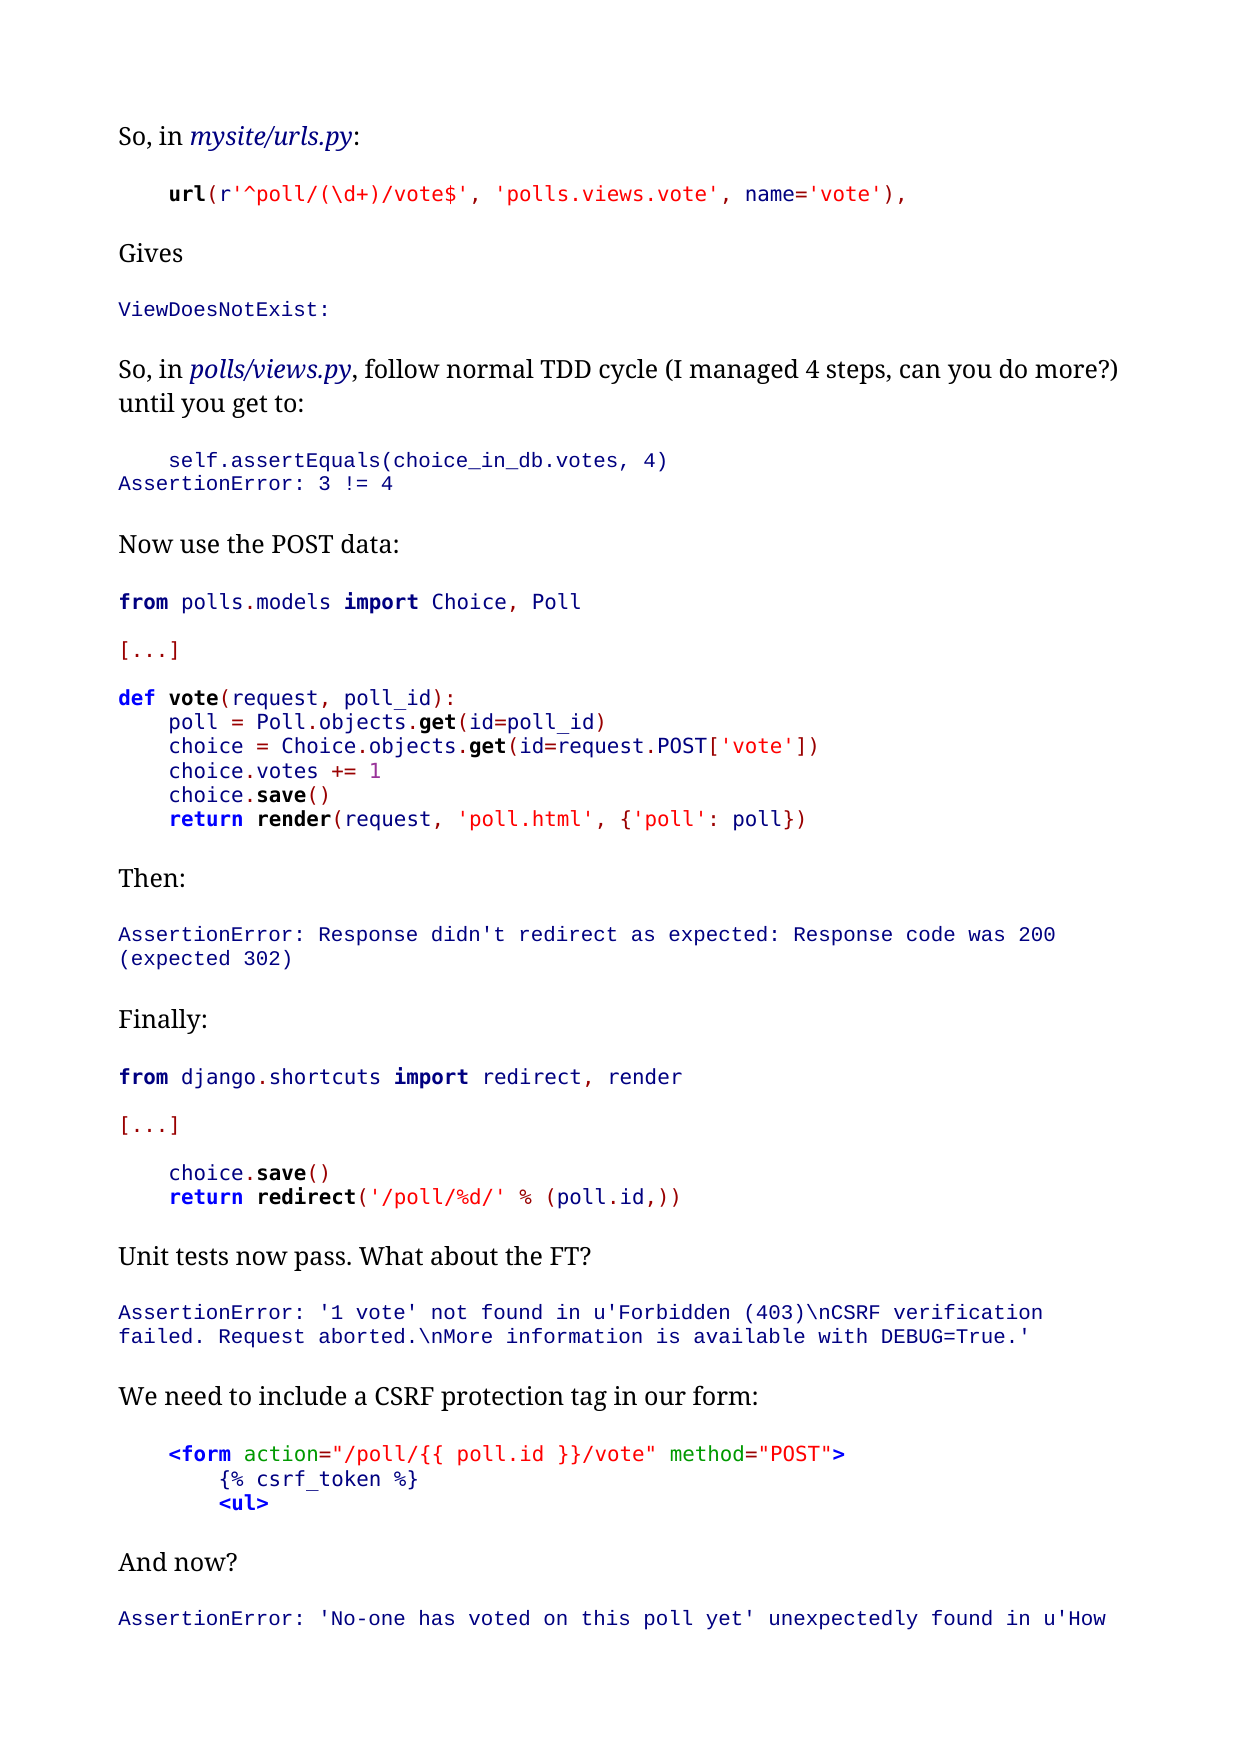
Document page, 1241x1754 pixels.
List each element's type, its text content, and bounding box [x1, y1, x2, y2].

text AssertionError: '1 vote' not found in u'Forbidden (403)\nCSRF verification [118, 1302, 1122, 1326]
text Finally: [118, 1001, 1122, 1035]
text return render(request, 'poll.html', {'poll': poll}) [118, 807, 1122, 831]
text And now? [118, 1545, 1122, 1579]
text return redirect('/poll/%d/' % (poll.id,)) [118, 1185, 1122, 1209]
text url(r'^poll/(\d+)/vote$', 'polls.views.vote', name='vote'), [118, 182, 1122, 206]
text from django.shortcuts import redirect, render [118, 1065, 1122, 1089]
text {% csrf_token %} [118, 1467, 1122, 1491]
text (expected 302) [118, 948, 1122, 972]
text AssertionError: 3 != 4 [118, 473, 1122, 497]
text def vote(request, poll_id): [118, 686, 1122, 710]
text self.assertEquals(choice_in_db.votes, 4) [118, 450, 1122, 473]
text <form action="/poll/{{ poll.id }}/vote" method="POST"> [118, 1442, 1122, 1467]
text [...] [118, 1113, 1122, 1137]
text AssertionError: Response didn't redirect as expected: Response code was 200 [118, 924, 1122, 948]
text ViewDoesNotExist: [118, 299, 1122, 323]
text Unit tests now pass. What about the FT? [118, 1239, 1122, 1273]
text failed. Request aborted.\nMore information is available with DEBUG=True.' [118, 1326, 1122, 1349]
text [...] [118, 638, 1122, 662]
text So, in mysite/urls.py: [118, 118, 1122, 152]
text AssertionError: 'No-one has voted on this poll yet' unexpectedly found in u'How [118, 1608, 1122, 1632]
text Now use the POST data: [118, 526, 1122, 561]
text choice.save() [118, 783, 1122, 807]
text We need to include a CSRF protection tag in our form: [118, 1379, 1122, 1413]
text Then: [118, 861, 1122, 895]
text choice = Choice.objects.get(id=request.POST['vote']) [118, 734, 1122, 759]
text <ul> [118, 1491, 1122, 1515]
text poll = Poll.objects.get(id=poll_id) [118, 710, 1122, 734]
text Gives [118, 235, 1122, 269]
text from polls.models import Choice, Poll [118, 590, 1122, 614]
text So, in polls/views.py, follow normal TDD cycle (I managed 4 steps, can you do more?) until you get to: [118, 352, 1122, 420]
text choice.votes += 1 [118, 759, 1122, 783]
text choice.save() [118, 1161, 1122, 1185]
